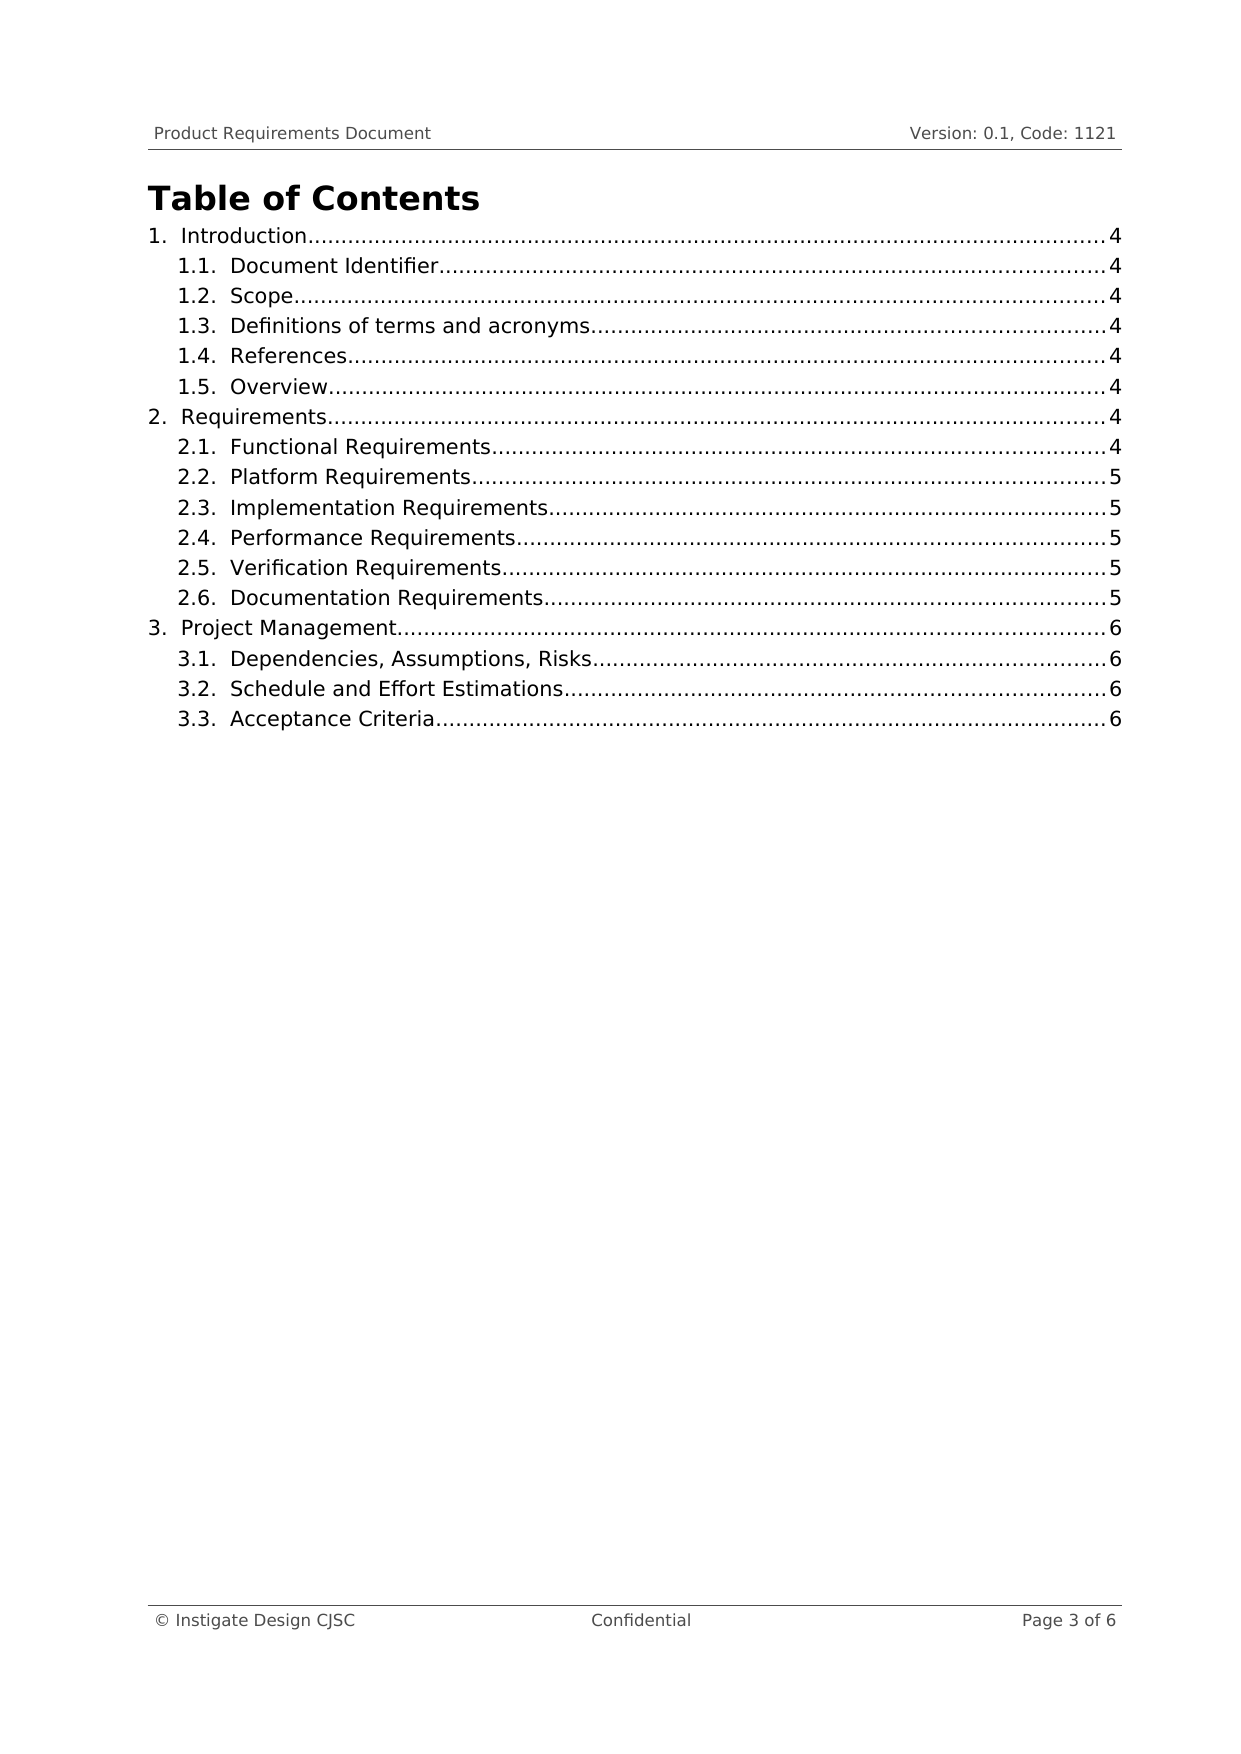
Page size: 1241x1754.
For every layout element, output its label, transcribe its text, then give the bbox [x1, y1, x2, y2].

text 2. Requirements 4 [148, 405, 1122, 429]
text 1.5. Overview 4 [177, 375, 1122, 399]
text 1.4. References 4 [177, 344, 1122, 369]
text 2.4. Performance Requirements 5 [177, 526, 1122, 550]
subtitle Table of Contents [148, 179, 1122, 218]
text 1.3. Definitions of terms and acronyms 4 [177, 314, 1122, 339]
text 2.5. Verification Requirements 5 [177, 556, 1122, 580]
text 1.2. Scope 4 [177, 284, 1122, 308]
text 2.6. Documentation Requirements 5 [177, 586, 1122, 611]
text 2.2. Platform Requirements 5 [177, 465, 1122, 490]
text 3.3. Acceptance Criteria 6 [177, 707, 1122, 731]
text 1. Introduction 4 [148, 224, 1122, 248]
text 2.3. Implementation Requirements 5 [177, 496, 1122, 520]
text 3. Project Management 6 [148, 616, 1122, 641]
text 1.1. Document Identifier 4 [177, 254, 1122, 278]
text 3.1. Dependencies, Assumptions, Risks 6 [177, 647, 1122, 671]
text 3.2. Schedule and Effort Estimations 6 [177, 677, 1122, 701]
text 2.1. Functional Requirements 4 [177, 435, 1122, 459]
